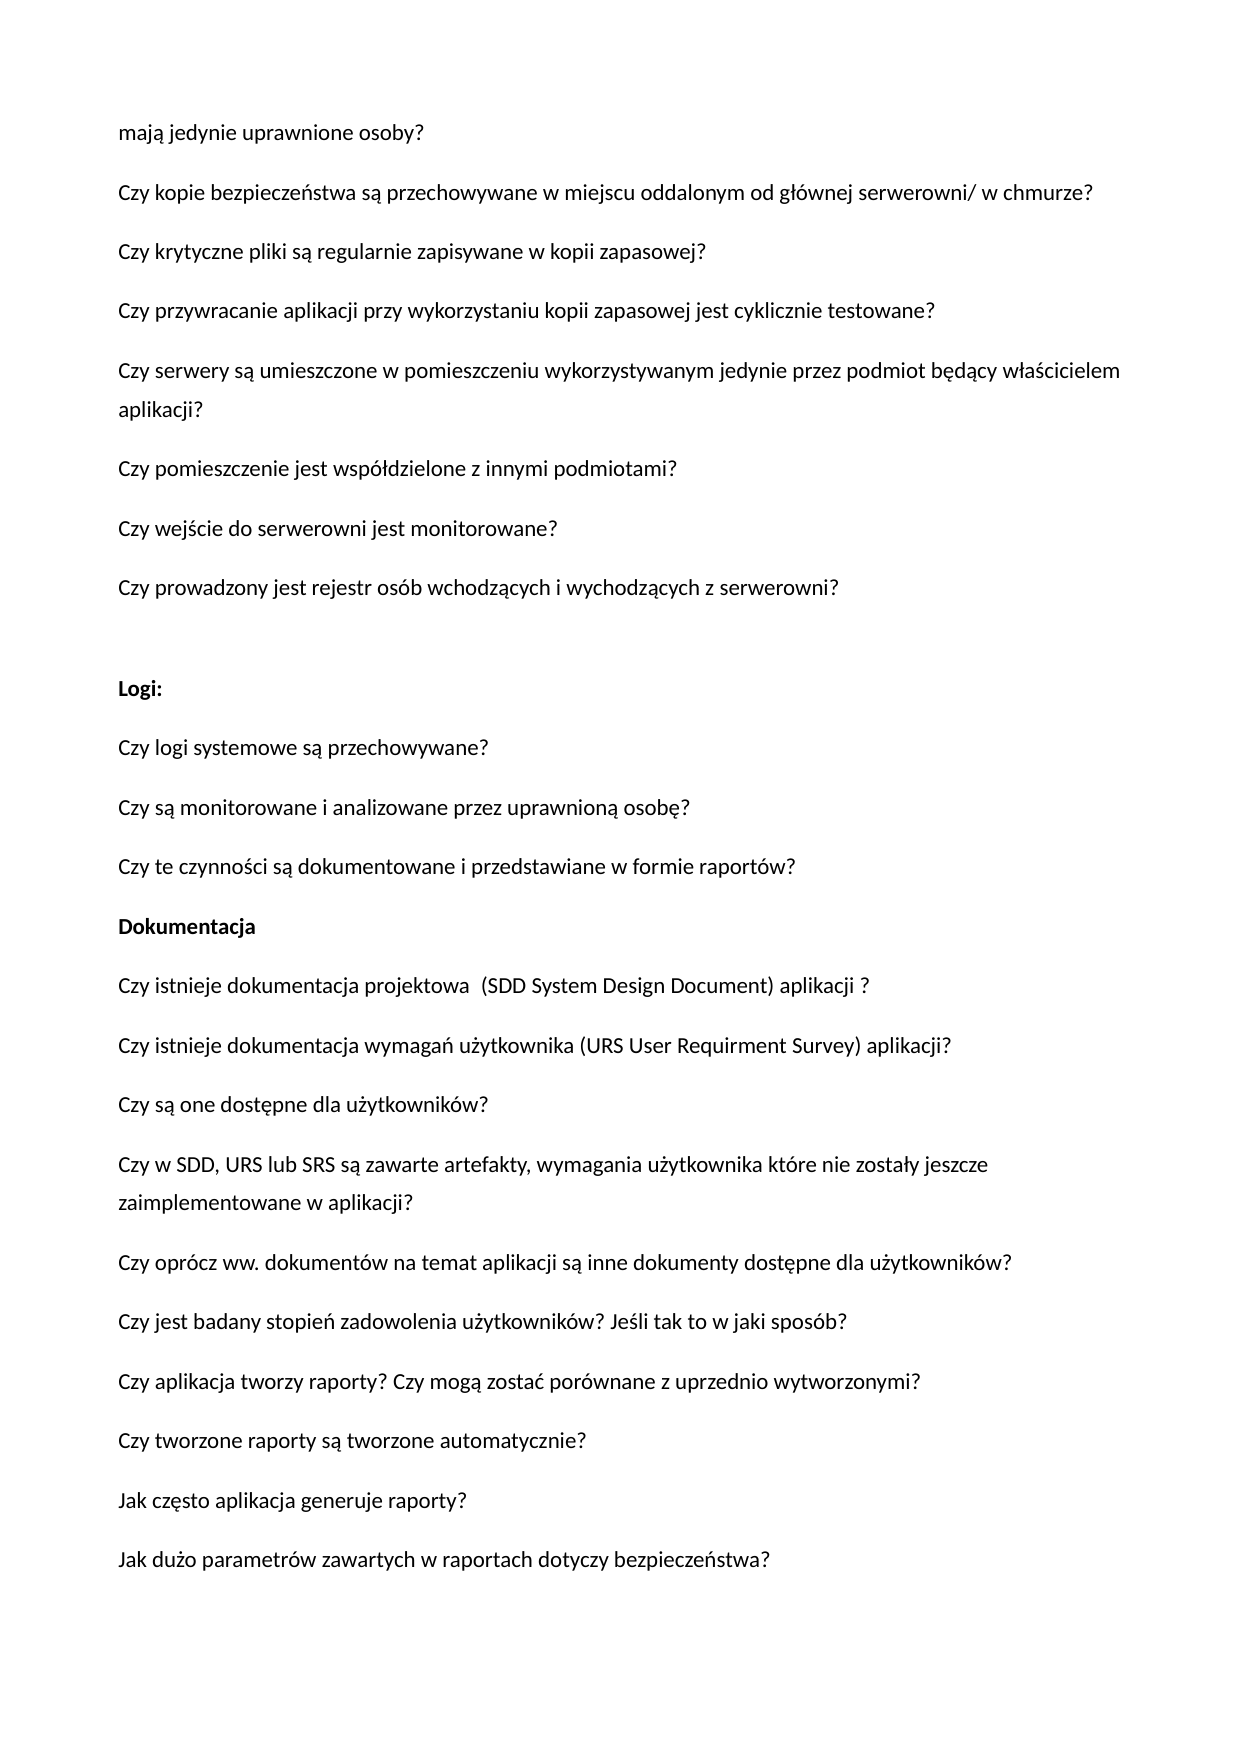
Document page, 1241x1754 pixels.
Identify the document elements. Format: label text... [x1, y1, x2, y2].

text Czy tworzone raporty są tworzone automatycznie? [118, 1426, 1122, 1454]
text Czy wejście do serwerowni jest monitorowane? [118, 514, 1122, 542]
text Czy kopie bezpieczeństwa są przechowywane w miejscu oddalonym od głównej serwerowni/ w chmurze? [118, 178, 1122, 206]
text Czy te czynności są dokumentowane i przedstawiane w formie raportów? [118, 852, 1122, 880]
text Logi: [118, 674, 1122, 702]
text Czy istnieje dokumentacja wymagań użytkownika (URS User Requirment Survey) aplikacji? [118, 1031, 1122, 1059]
text Jak dużo parametrów zawartych w raportach dotyczy bezpieczeństwa? [118, 1545, 1122, 1573]
text Czy logi systemowe są przechowywane? [118, 733, 1122, 761]
text Czy jest badany stopień zadowolenia użytkowników? Jeśli tak to w jaki sposób? [118, 1307, 1122, 1335]
text Czy prowadzony jest rejestr osób wchodzących i wychodzących z serwerowni? [118, 573, 1122, 601]
text Czy serwery są umieszczone w pomieszczeniu wykorzystywanym jedynie przez podmiot będący właścicielem aplikacji? [118, 356, 1122, 423]
text Czy w SDD, URS lub SRS są zawarte artefakty, wymagania użytkownika które nie zostały jeszcze zaimplementowane w aplikacji? [118, 1150, 1122, 1216]
text Jak często aplikacja generuje raporty? [118, 1486, 1122, 1514]
text Czy krytyczne pliki są regularnie zapisywane w kopii zapasowej? [118, 237, 1122, 265]
text Czy oprócz ww. dokumentów na temat aplikacji są inne dokumenty dostępne dla użytkowników? [118, 1248, 1122, 1276]
text Czy przywracanie aplikacji przy wykorzystaniu kopii zapasowej jest cyklicznie testowane? [118, 297, 1122, 324]
text Czy istnieje dokumentacja projektowa (SDD System Design Document) aplikacji ? [118, 971, 1122, 999]
text Czy są one dostępne dla użytkowników? [118, 1090, 1122, 1118]
text Czy są monitorowane i analizowane przez uprawnioną osobę? [118, 793, 1122, 821]
text Czy aplikacja tworzy raporty? Czy mogą zostać porównane z uprzednio wytworzonymi? [118, 1367, 1122, 1395]
text Dokumentacja [118, 912, 1122, 940]
text mają jedynie uprawnione osoby? [118, 118, 1122, 146]
text Czy pomieszczenie jest współdzielone z innymi podmiotami? [118, 454, 1122, 482]
